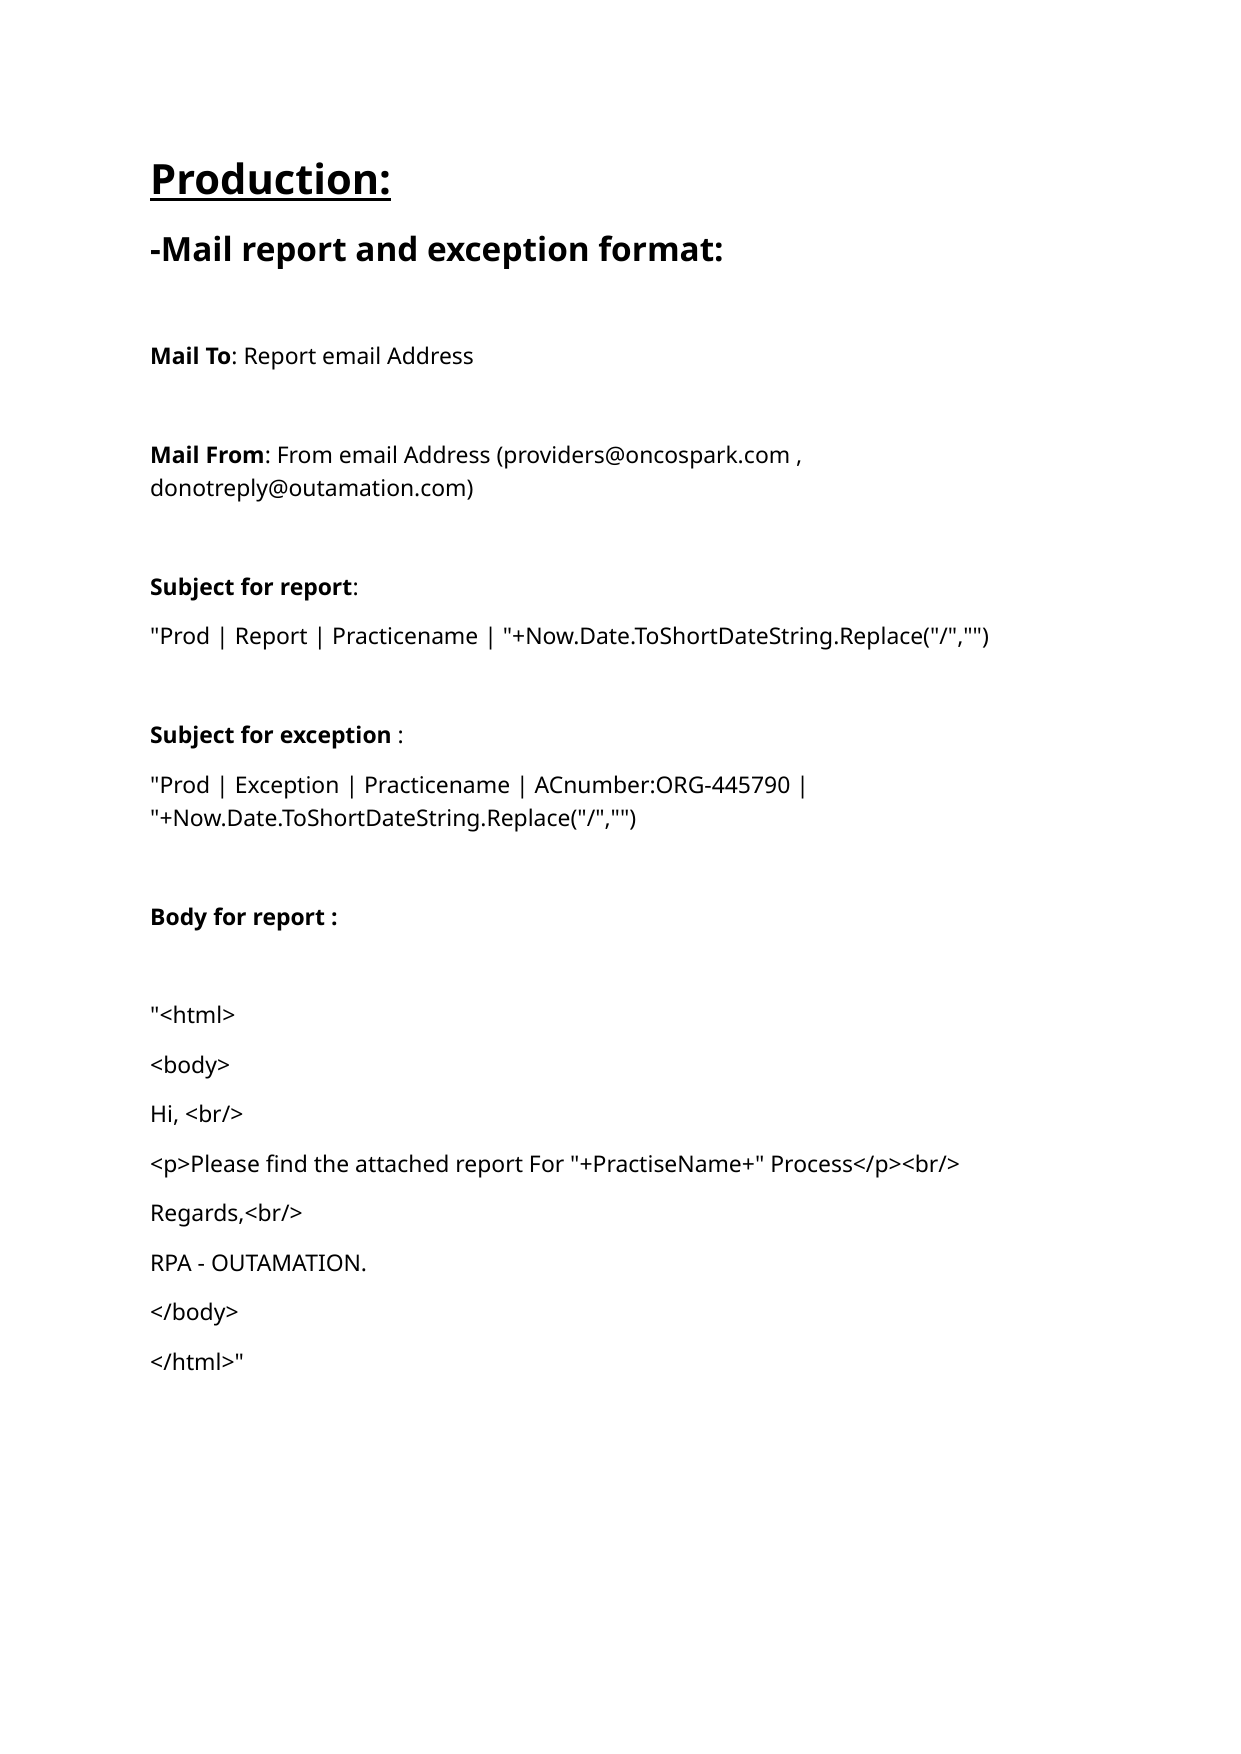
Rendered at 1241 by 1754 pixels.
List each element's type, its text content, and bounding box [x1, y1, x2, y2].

text "<html> [150, 999, 1090, 1031]
text -Mail report and exception format: [150, 226, 1090, 272]
text Regards,<br/> [150, 1197, 1090, 1228]
text "Prod | Report | Practicename | "+Now.Date.ToShortDateString.Replace("/","") [150, 620, 1090, 651]
text Hi, <br/> [150, 1098, 1090, 1129]
text Subject for exception : [150, 719, 1090, 750]
text Mail To: Report email Address [150, 340, 1090, 371]
text </body> [150, 1296, 1090, 1327]
text </html>" [150, 1346, 1090, 1377]
text "Prod | Exception | Practicename | ACnumber:ORG-445790 | "+Now.Date.ToShortDateString.Replace("/","") [150, 769, 1090, 833]
text RPA - OUTAMATION. [150, 1247, 1090, 1278]
text Production: [150, 150, 1090, 207]
text <p>Please find the attached report For "+PractiseName+" Process</p><br/> [150, 1148, 1090, 1179]
text Subject for report: [150, 571, 1090, 602]
text Body for report : [150, 900, 1090, 932]
text Mail From: From email Address (providers@oncospark.com , donotreply@outamation.com) [150, 439, 1090, 503]
text <body> [150, 1049, 1090, 1080]
